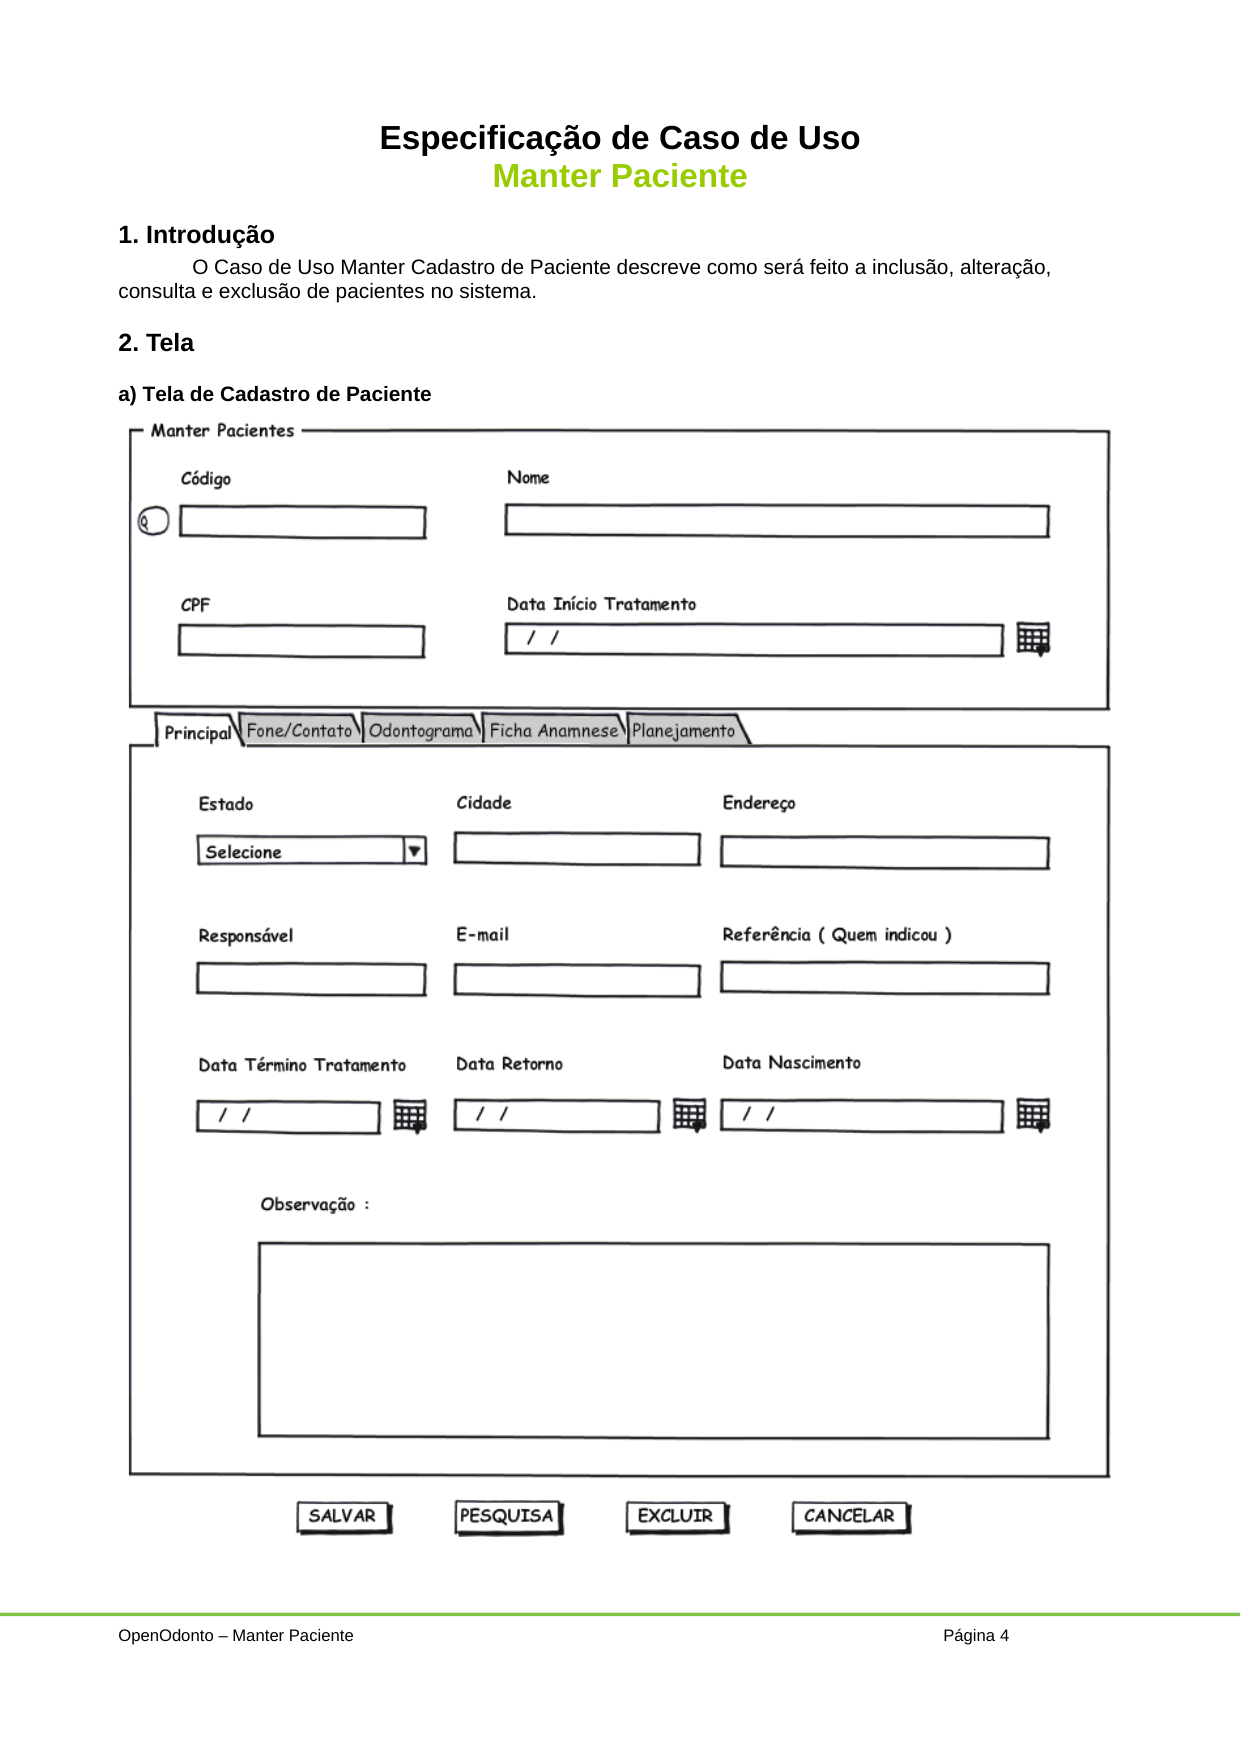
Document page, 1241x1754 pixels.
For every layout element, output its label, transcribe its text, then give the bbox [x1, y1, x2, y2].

subtitle 1. Introdução [118, 220, 1122, 249]
text O Caso de Uso Manter Cadastro de Paciente descreve como será feito a inclusão, alteração, consulta e exclusão de pacientes no sistema. [118, 255, 1122, 303]
picture [128, 420, 1112, 1537]
subtitle 2. Tela [117, 328, 1122, 357]
subtitle Tela de Cadastro de Paciente [118, 382, 1122, 406]
title Especificação de Caso de Uso [118, 118, 1122, 157]
title Manter Paciente [118, 157, 1122, 195]
